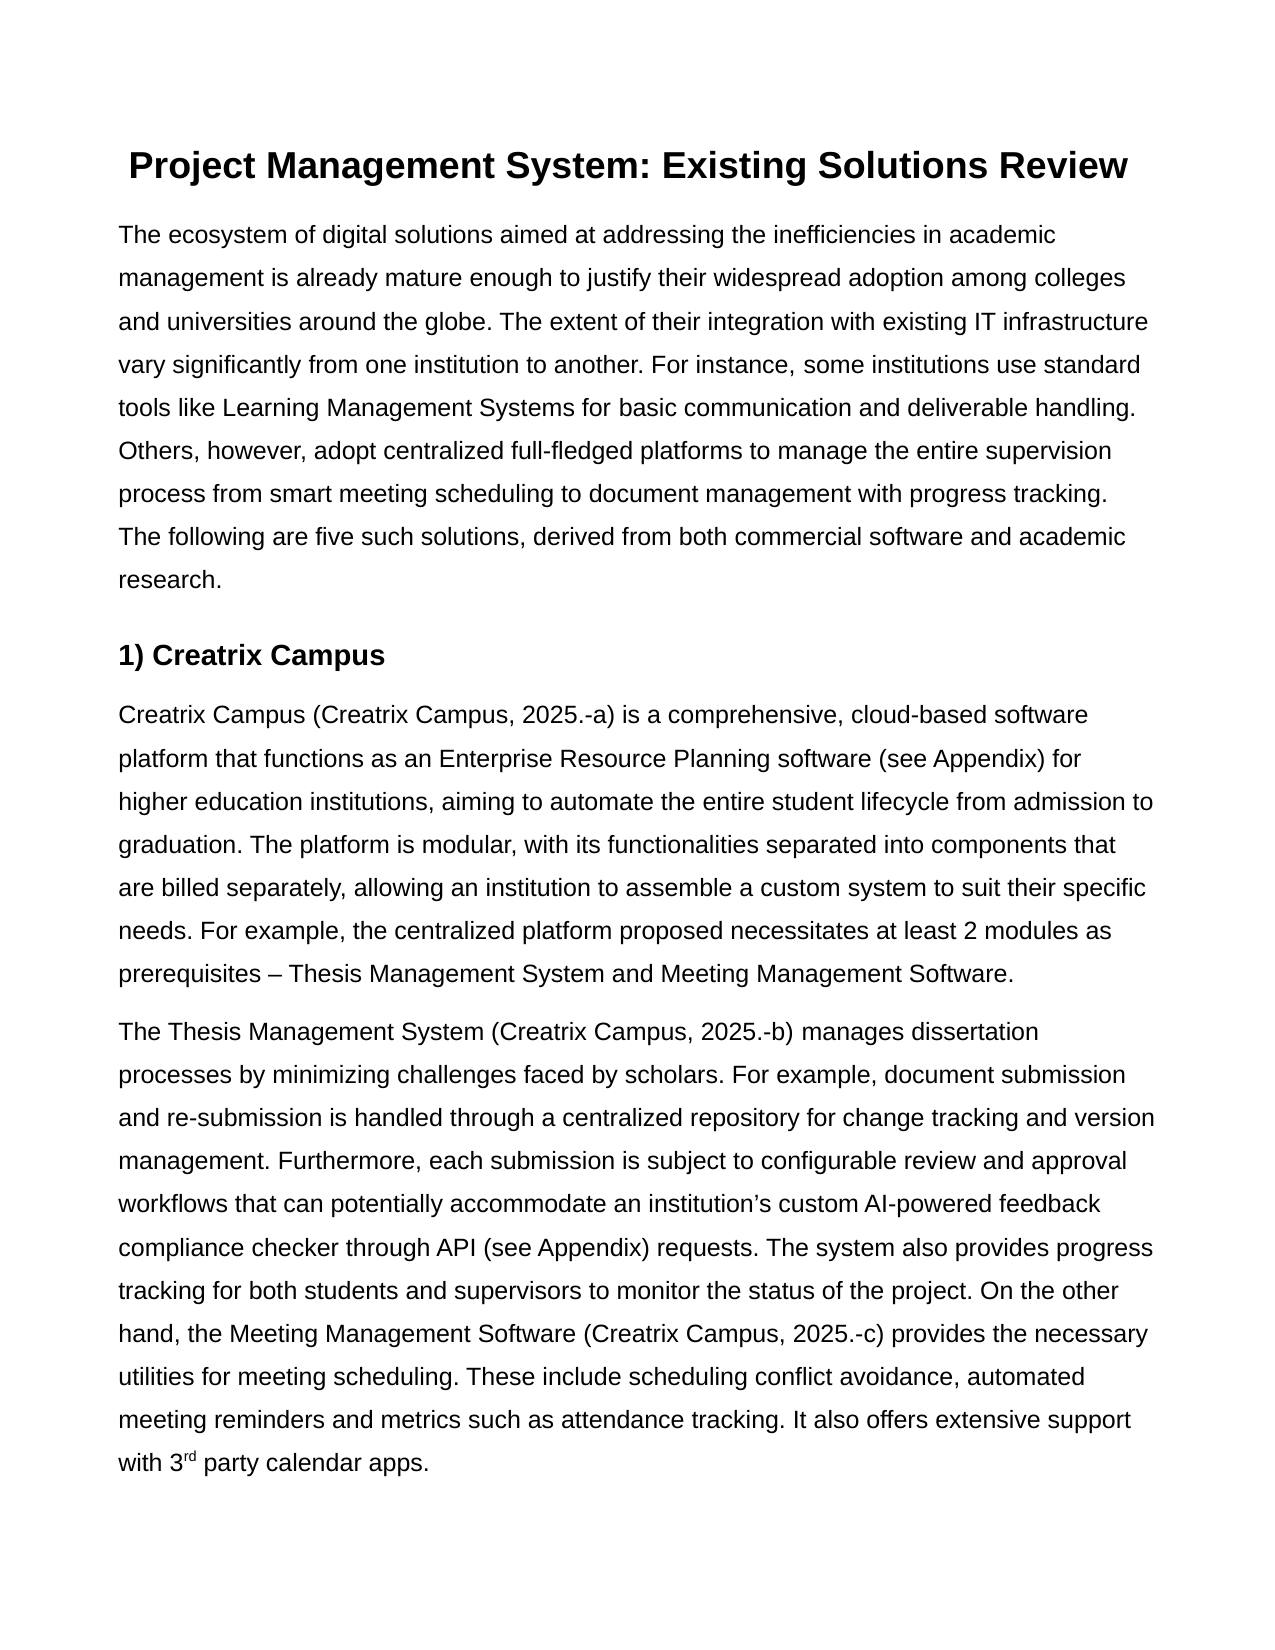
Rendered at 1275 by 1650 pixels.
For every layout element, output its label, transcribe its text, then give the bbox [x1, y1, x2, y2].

text The Thesis Management System (Creatrix Campus, 2025.-b) manages dissertation processes by minimizing challenges faced by scholars. For example, document submission and re-submission is handled through a centralized repository for change tracking and version management. Furthermore, each submission is subject to configurable review and approval workflows that can potentially accommodate an institution’s custom AI-powered feedback compliance checker through API (see Appendix) requests. The system also provides progress tracking for both students and supervisors to monitor the status of the project. On the other hand, the Meeting Management Software (Creatrix Campus, 2025.-c) provides the necessary utilities for meeting scheduling. These include scheduling conflict avoidance, automated meeting reminders and metrics such as attendance tracking. It also offers extensive support with 3rd party calendar apps. [118, 1017, 1157, 1477]
text The ecosystem of digital solutions aimed at addressing the inefficiencies in academic management is already mature enough to justify their widespread adoption among colleges and universities around the globe. The extent of their integration with existing IT infrastructure vary significantly from one institution to another. For instance, some institutions use standard tools like Learning Management Systems for basic communication and deliverable handling. Others, however, adopt centralized full-fledged platforms to manage the entire supervision process from smart meeting scheduling to document management with progress tracking. The following are five such solutions, derived from both commercial software and academic research. [118, 220, 1157, 594]
subtitle 1) Creatrix Campus [118, 638, 1157, 671]
subtitle Project Management System: Existing Solutions Review [118, 143, 1157, 186]
text Creatrix Campus (Creatrix Campus, 2025.-a) is a comprehensive, cloud-based software platform that functions as an Enterprise Resource Planning software (see Appendix) for higher education institutions, aiming to automate the entire student lifecycle from admission to graduation. The platform is modular, with its functionalities separated into components that are billed separately, allowing an institution to assemble a custom system to suit their specific needs. For example, the centralized platform proposed necessitates at least 2 modules as prerequisites – Thesis Management System and Meeting Management Software. [118, 700, 1157, 988]
